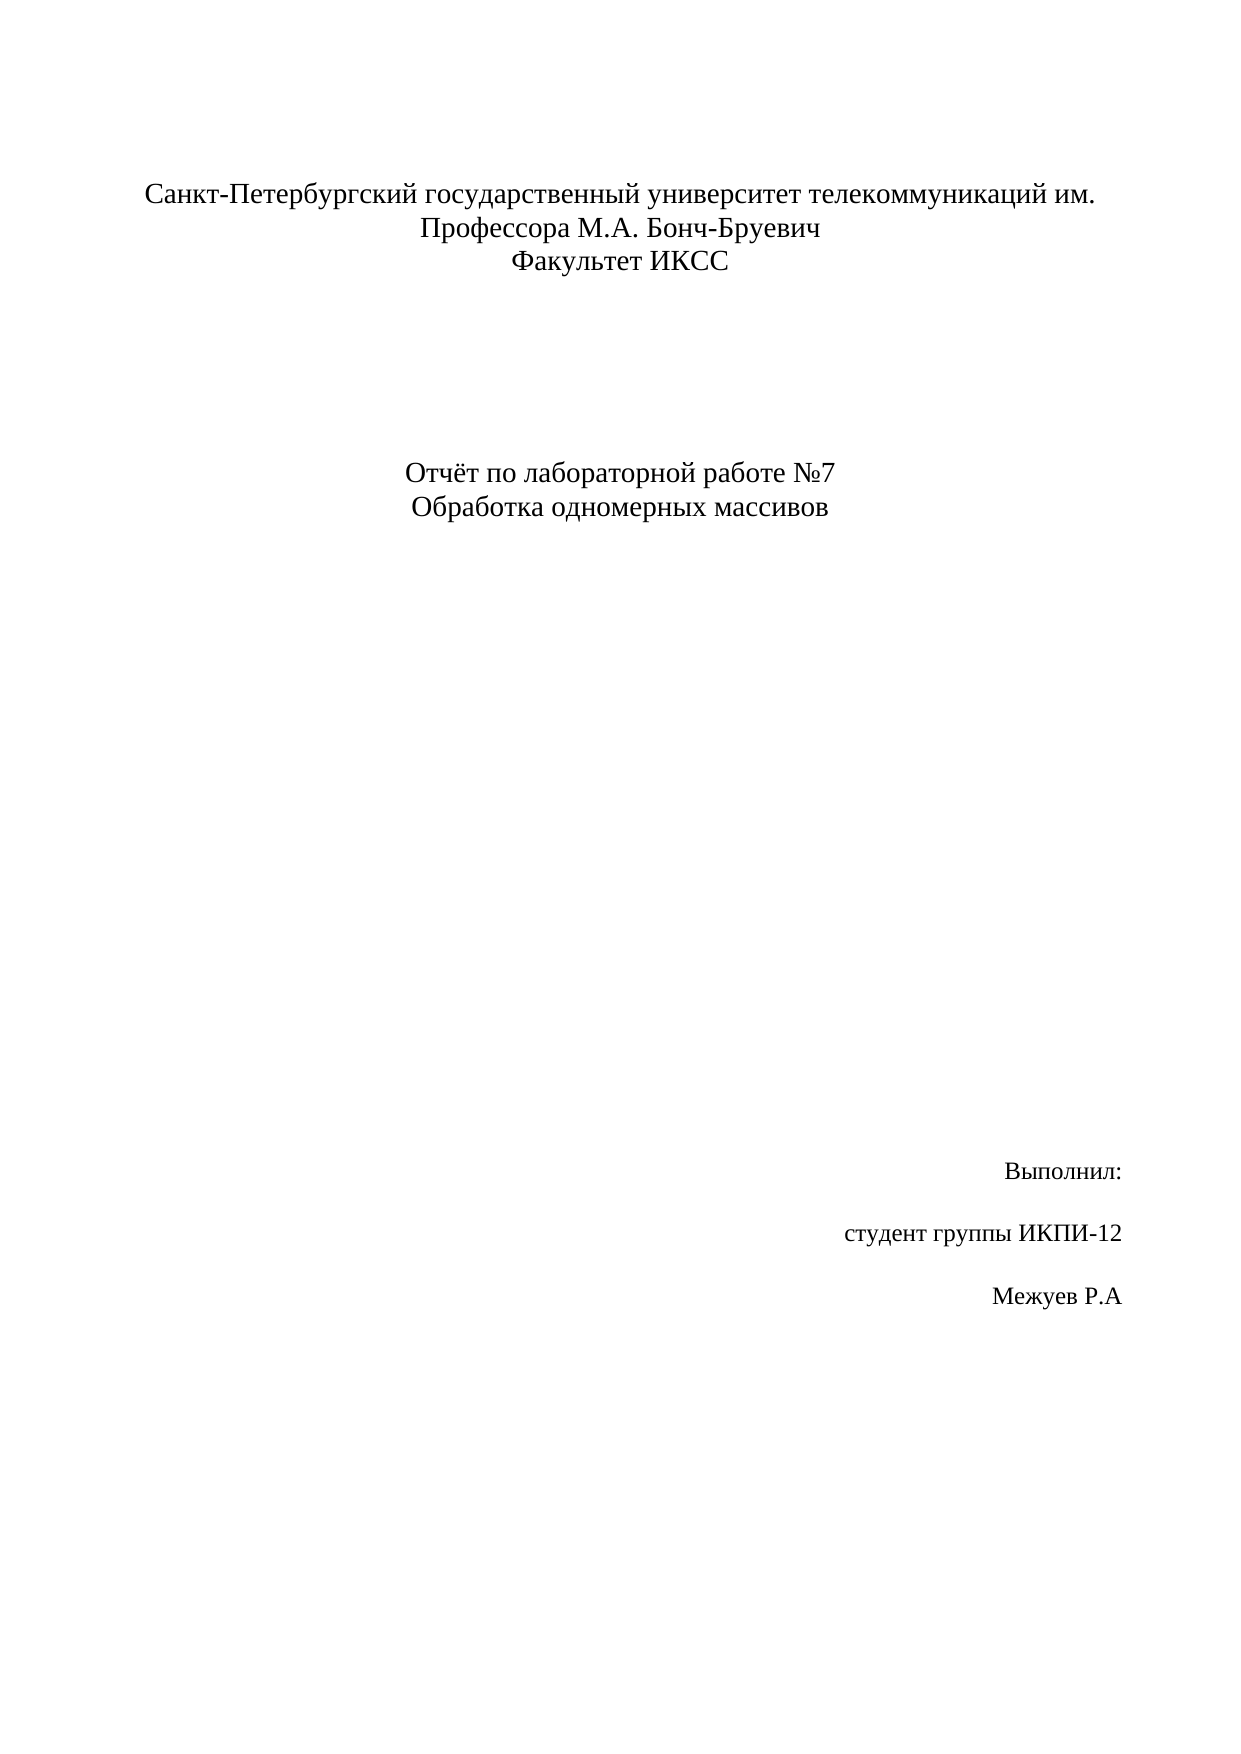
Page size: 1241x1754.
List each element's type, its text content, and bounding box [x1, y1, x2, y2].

text Обработка одномерных массивов [118, 489, 1122, 522]
text Факультет ИКСС [118, 243, 1122, 277]
text Санкт-Петербургский государственный университет телекоммуникаций им. Профессора М.А. Бонч-Бруевич [118, 176, 1122, 243]
text Выполнил: [118, 1156, 1122, 1185]
text Отчёт по лабораторной работе №7 [118, 455, 1122, 489]
text Межуев Р.А [118, 1281, 1122, 1310]
text студент группы ИКПИ-12 [118, 1218, 1122, 1247]
